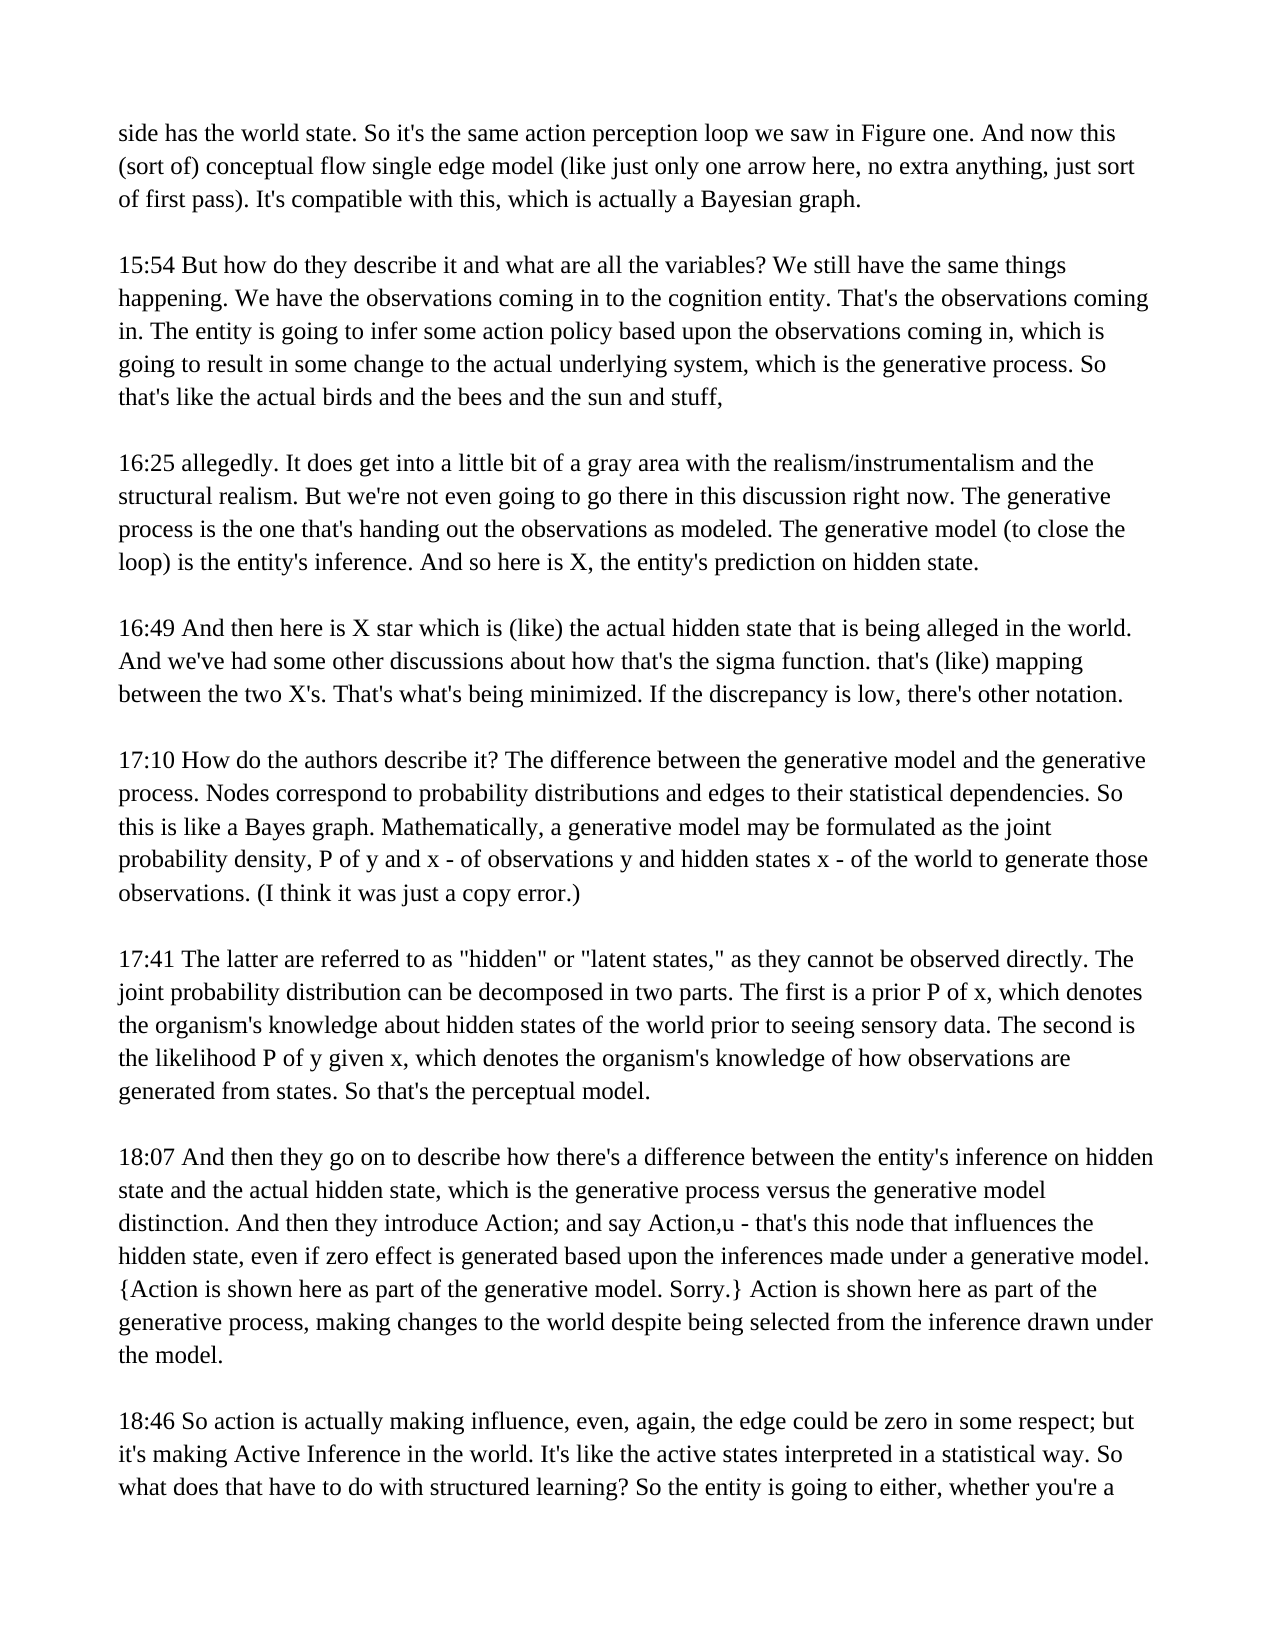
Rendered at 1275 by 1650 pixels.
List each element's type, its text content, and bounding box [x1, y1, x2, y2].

text side has the world state. So it's the same action perception loop we saw in Figure one. And now this (sort of) conceptual flow single edge model (like just only one arrow here, no extra anything, just sort of first pass). It's compatible with this, which is actually a Bayesian graph. 15:54 But how do they describe it and what are all the variables? We still have the same things happening. We have the observations coming in to the cognition entity. That's the observations coming in. The entity is going to infer some action policy based upon the observations coming in, which is going to result in some change to the actual underlying system, which is the generative process. So that's like the actual birds and the bees and the sun and stuff, 16:25 allegedly. It does get into a little bit of a gray area with the realism/instrumentalism and the structural realism. But we're not even going to go there in this discussion right now. The generative process is the one that's handing out the observations as modeled. The generative model (to close the loop) is the entity's inference. And so here is X, the entity's prediction on hidden state. 16:49 And then here is X star which is (like) the actual hidden state that is being alleged in the world. And we've had some other discussions about how that's the sigma function. that's (like) mapping between the two X's. That's what's being minimized. If the discrepancy is low, there's other notation. 17:10 How do the authors describe it? The difference between the generative model and the generative process. Nodes correspond to probability distributions and edges to their statistical dependencies. So this is like a Bayes graph. Mathematically, a generative model may be formulated as the joint probability density, P of y and x - of observations y and hidden states x - of the world to generate those observations. (I think it was just a copy error.) 17:41 The latter are referred to as "hidden" or "latent states," as they cannot be observed directly. The joint probability distribution can be decomposed in two parts. The first is a prior P of x, which denotes the organism's knowledge about hidden states of the world prior to seeing sensory data. The second is the likelihood P of y given x, which denotes the organism's knowledge of how observations are generated from states. So that's the perceptual model. 18:07 And then they go on to describe how there's a difference between the entity's inference on hidden state and the actual hidden state, which is the generative process versus the generative model distinction. And then they introduce Action; and say Action,u - that's this node that influences the hidden state, even if zero effect is generated based upon the inferences made under a generative model. {Action is shown here as part of the generative model. Sorry.} Action is shown here as part of the generative process, making changes to the world despite being selected from the inference drawn under the model. 18:46 So action is actually making influence, even, again, the edge could be zero in some respect; but it's making Active Inference in the world. It's like the active states interpreted in a statistical way. So what does that have to do with structured learning? So the entity is going to either, whether you're a [118, 118, 1157, 1501]
